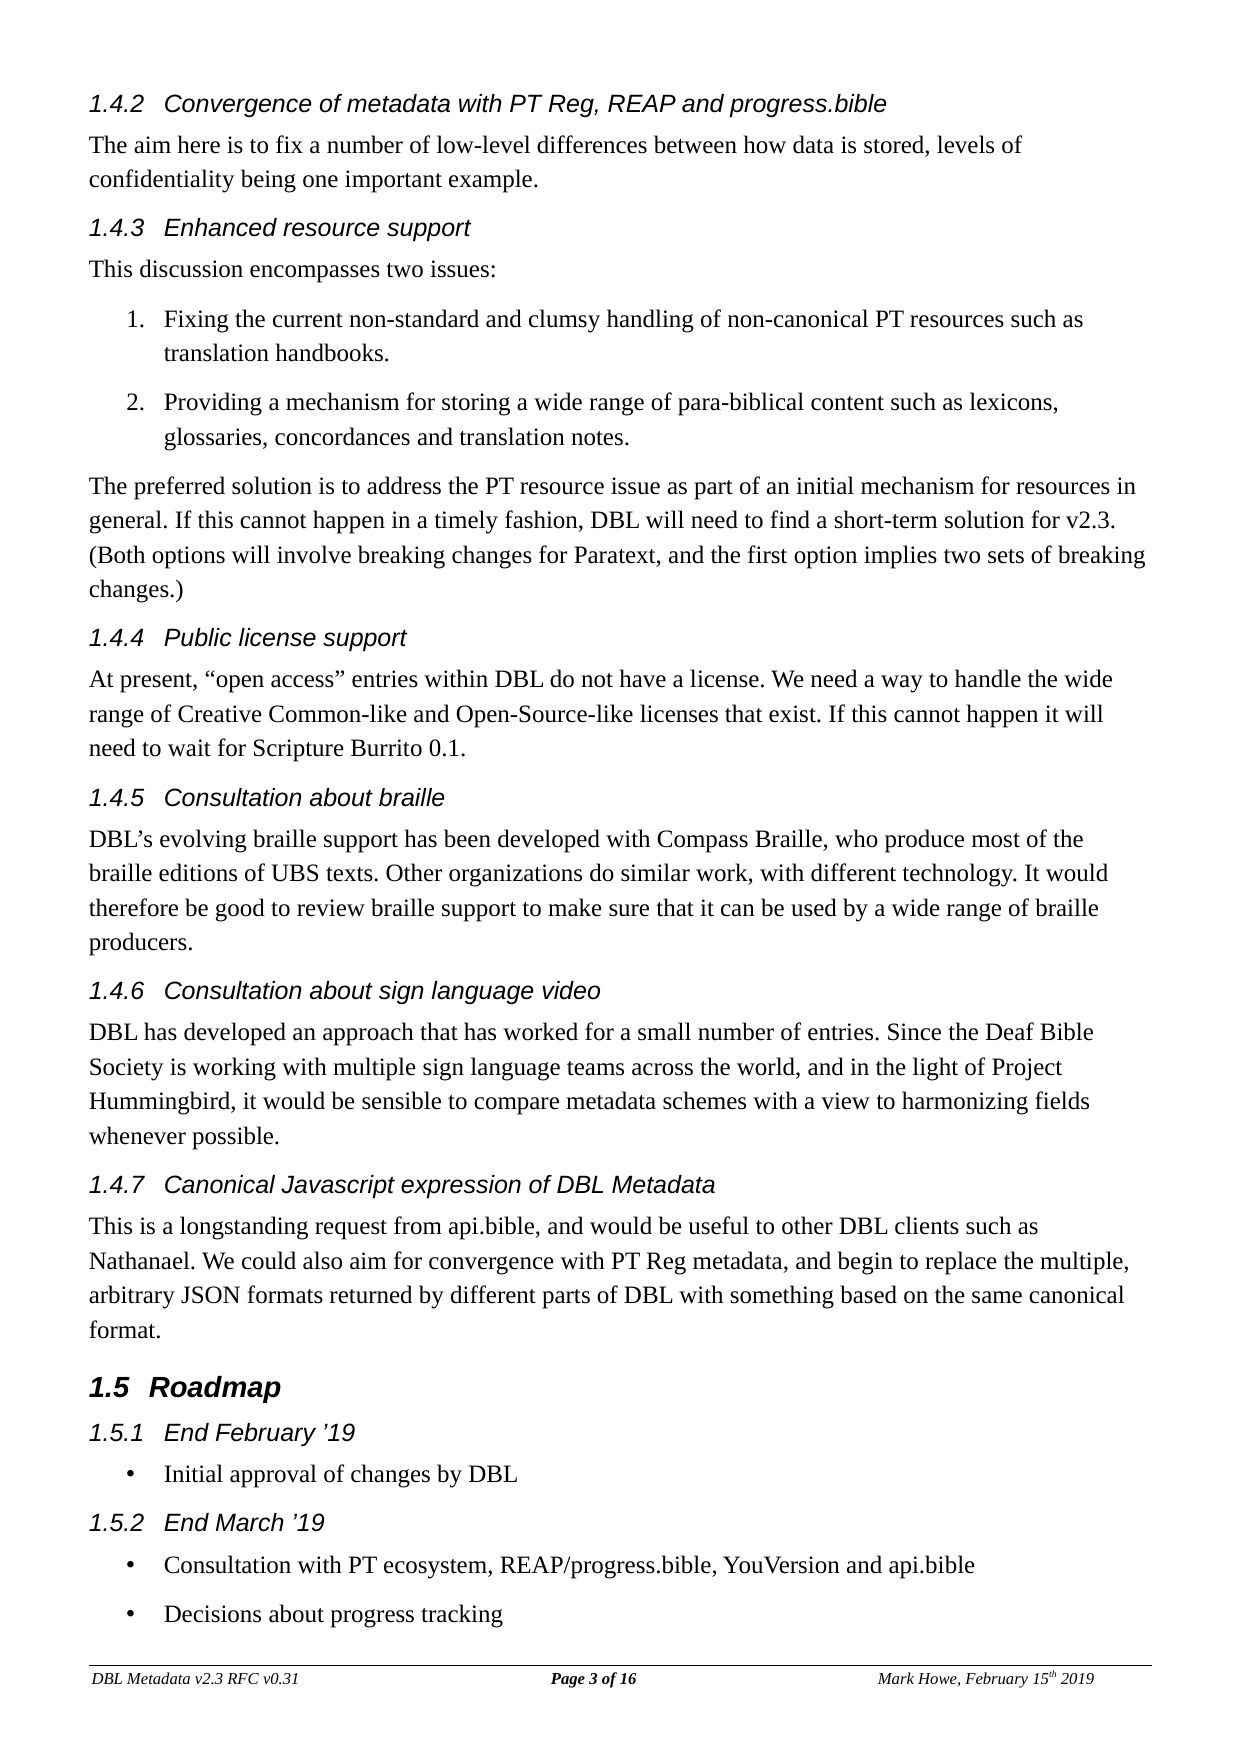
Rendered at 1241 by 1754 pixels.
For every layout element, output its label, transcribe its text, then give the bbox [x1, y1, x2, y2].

list Decisions about progress tracking [126, 1599, 1152, 1627]
list Initial approval of changes by DBL [126, 1459, 1152, 1488]
text This discussion encompasses two issues: [88, 254, 1152, 283]
text The aim here is to fix a number of low-level differences between how data is stored, levels of confidentiality being one important example. [88, 130, 1152, 193]
list Fixing the current non-standard and clumsy handling of non-canonical PT resources such as translation handbooks. [126, 304, 1152, 367]
text The preferred solution is to address the PT resource issue as part of an initial mechanism for resources in general. If this cannot happen in a timely fashion, DBL will need to find a short-term solution for v2.3. (Both options will involve breaking changes for Paratext, and the first option implies two sets of breaking changes.) [88, 471, 1152, 603]
text At present, “open access” entries within DBL do not have a license. We need a way to handle the wide range of Creative Common-like and Open-Source-like licenses that exist. If this cannot happen it will need to wait for Scripture Burrito 0.1. [88, 664, 1152, 762]
subtitle Consultation about sign language video [88, 976, 1152, 1005]
text DBL has developed an approach that has worked for a small number of entries. Since the Deaf Bible Society is working with multiple sign language teams across the world, and in the light of Project Hummingbird, it would be sensible to compare metadata schemes with a view to harmonizing fields whenever possible. [88, 1017, 1152, 1150]
text DBL’s evolving braille support has been developed with Compass Braille, who produce most of the braille editions of UBS texts. Other organizations do similar work, with different technology. It would therefore be good to review braille support to make sure that it can be used by a wide range of braille producers. [88, 824, 1152, 956]
list Consultation with PT ecosystem, REAP/progress.bible, YouVersion and api.bible [126, 1550, 1152, 1578]
text This is a longstanding request from api.bible, and would be useful to other DBL clients such as Nathanael. We could also aim for convergence with PT Reg metadata, and begin to replace the multiple, arbitrary JSON formats returned by different parts of DBL with something based on the same canonical format. [88, 1211, 1152, 1343]
subtitle End February ’19 [88, 1418, 1152, 1447]
list Providing a mechanism for storing a wide range of para-biblical content such as lexicons, glossaries, concordances and translation notes. [126, 387, 1152, 450]
subtitle Consultation about braille [88, 782, 1152, 811]
subtitle Enhanced resource support [88, 213, 1152, 242]
subtitle End March ’19 [88, 1508, 1152, 1537]
subtitle Convergence of metadata with PT Reg, REAP and progress.bible [88, 88, 1152, 117]
subtitle Roadmap [88, 1370, 1152, 1403]
subtitle Canonical Javascript expression of DBL Metadata [88, 1170, 1152, 1199]
subtitle Public license support [88, 623, 1152, 652]
